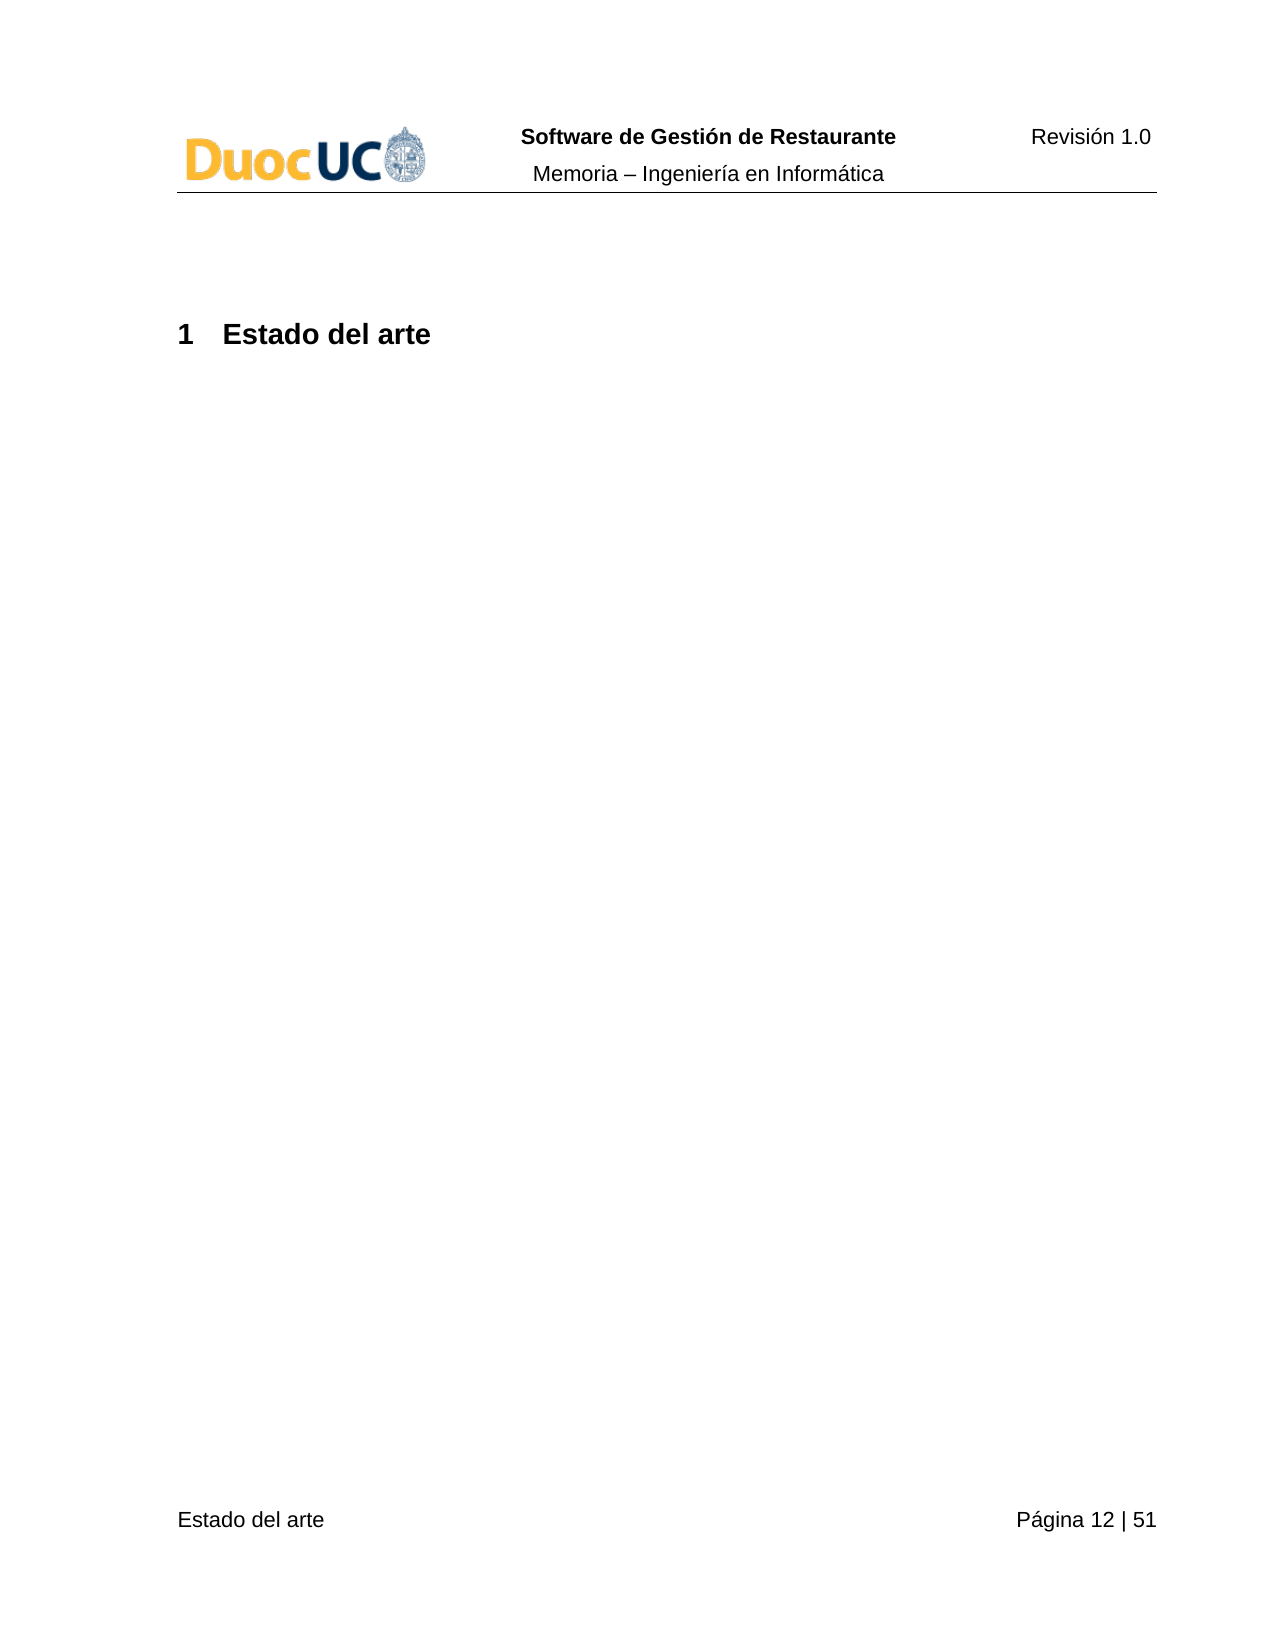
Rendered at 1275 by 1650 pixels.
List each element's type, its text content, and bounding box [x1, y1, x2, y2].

picture [182, 123, 426, 187]
subtitle Estado del arte [177, 317, 1157, 350]
